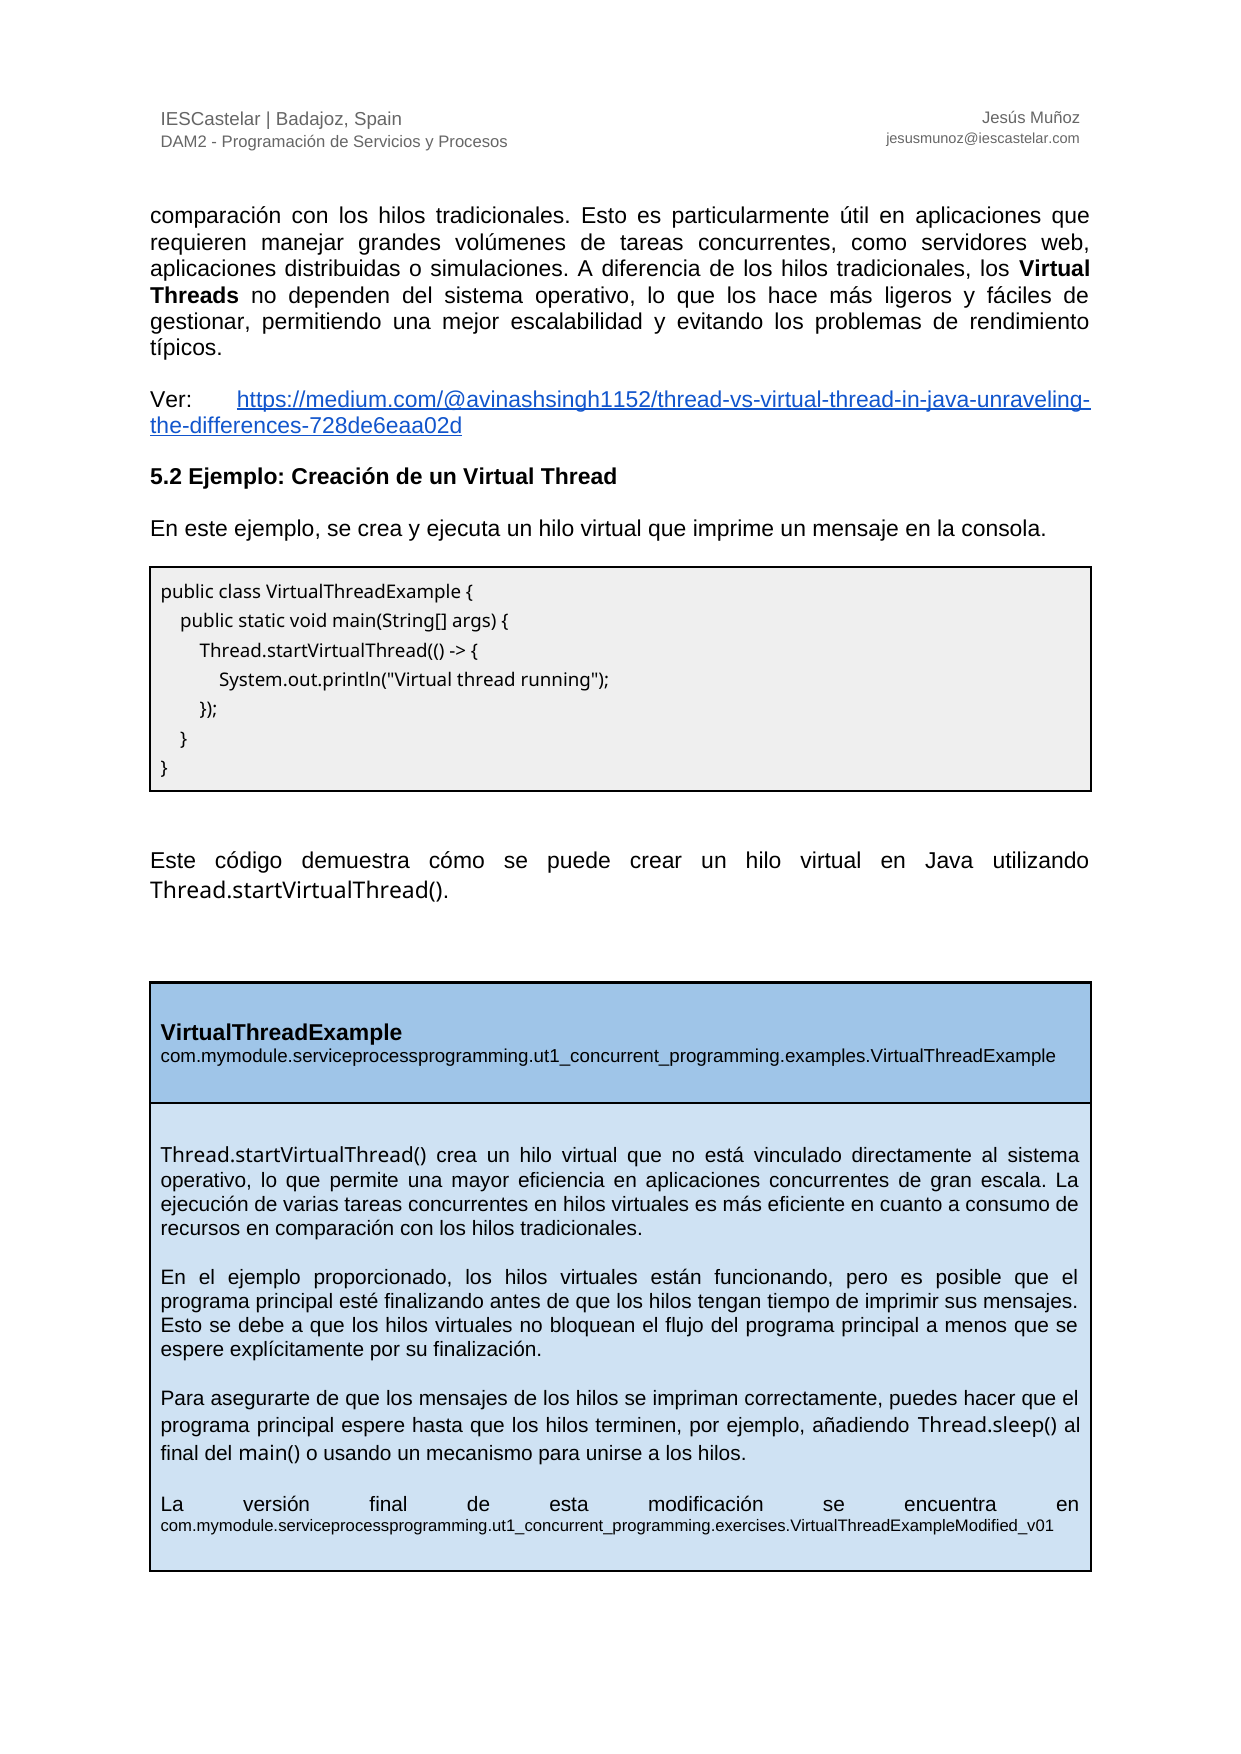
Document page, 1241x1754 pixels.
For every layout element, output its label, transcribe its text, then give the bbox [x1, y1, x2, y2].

text comparación con los hilos tradicionales. Esto es particularmente útil en aplicaciones que requieren manejar grandes volúmenes de tareas concurrentes, como servidores web, aplicaciones distribuidas o simulaciones. A diferencia de los hilos tradicionales, los Virtual Threads no dependen del sistema operativo, lo que los hace más ligeros y fáciles de gestionar, permitiendo una mejor escalabilidad y evitando los problemas de rendimiento típicos. [150, 202, 1090, 361]
text En este ejemplo, se crea y ejecuta un hilo virtual que imprime un mensaje en la consola. [150, 515, 1090, 541]
text Ver: https://medium.com/@avinashsingh1152/thread-vs-virtual-thread-in-java-unraveling-the-differences-728de6eaa02d [150, 386, 1090, 438]
text Este código demuestra cómo se puede crear un hilo virtual en Java utilizando Thread.startVirtualThread(). [150, 847, 1090, 905]
table_cell Thread.startVirtualThread() crea un hilo virtual que no está vinculado directamente al sistema operativo, lo que permite una mayor eficiencia en aplicaciones concurrentes de gran escala. La ejecución de varias tareas concurrentes en hilos virtuales es más eficiente en cuanto a consumo de recursos en comparación con los hilos tradicionales. En el ejemplo proporcionado, los hilos virtuales están funcionando, pero es posible que el programa principal esté finalizando antes de que los hilos tengan tiempo de imprimir sus mensajes. Esto se debe a que los hilos virtuales no bloquean el flujo del programa principal a menos que se espere explícitamente por su finalización. Para asegurarte de que los mensajes de los hilos se impriman correctamente, puedes hacer que el programa principal espere hasta que los hilos terminen, por ejemplo, añadiendo Thread.sleep() al final del main() o usando un mecanismo para unirse a los hilos. La versión final de esta modificación se encuentra en com.mymodule.serviceprocessprogramming.ut1_concurrent_programming.exercises.VirtualThreadExampleModified_v01 [151, 1104, 1090, 1570]
subtitle 5.2 Ejemplo: Creación de un Virtual Thread [150, 463, 1090, 490]
table_header public class VirtualThreadExample { public static void main(String[] args) { Thread.startVirtualThread(() -> { System.out.println("Virtual thread running"); }); } } [151, 568, 1090, 790]
table_header VirtualThreadExample com.mymodule.serviceprocessprogramming.ut1_concurrent_programming.examples.VirtualThreadExample [151, 984, 1090, 1102]
